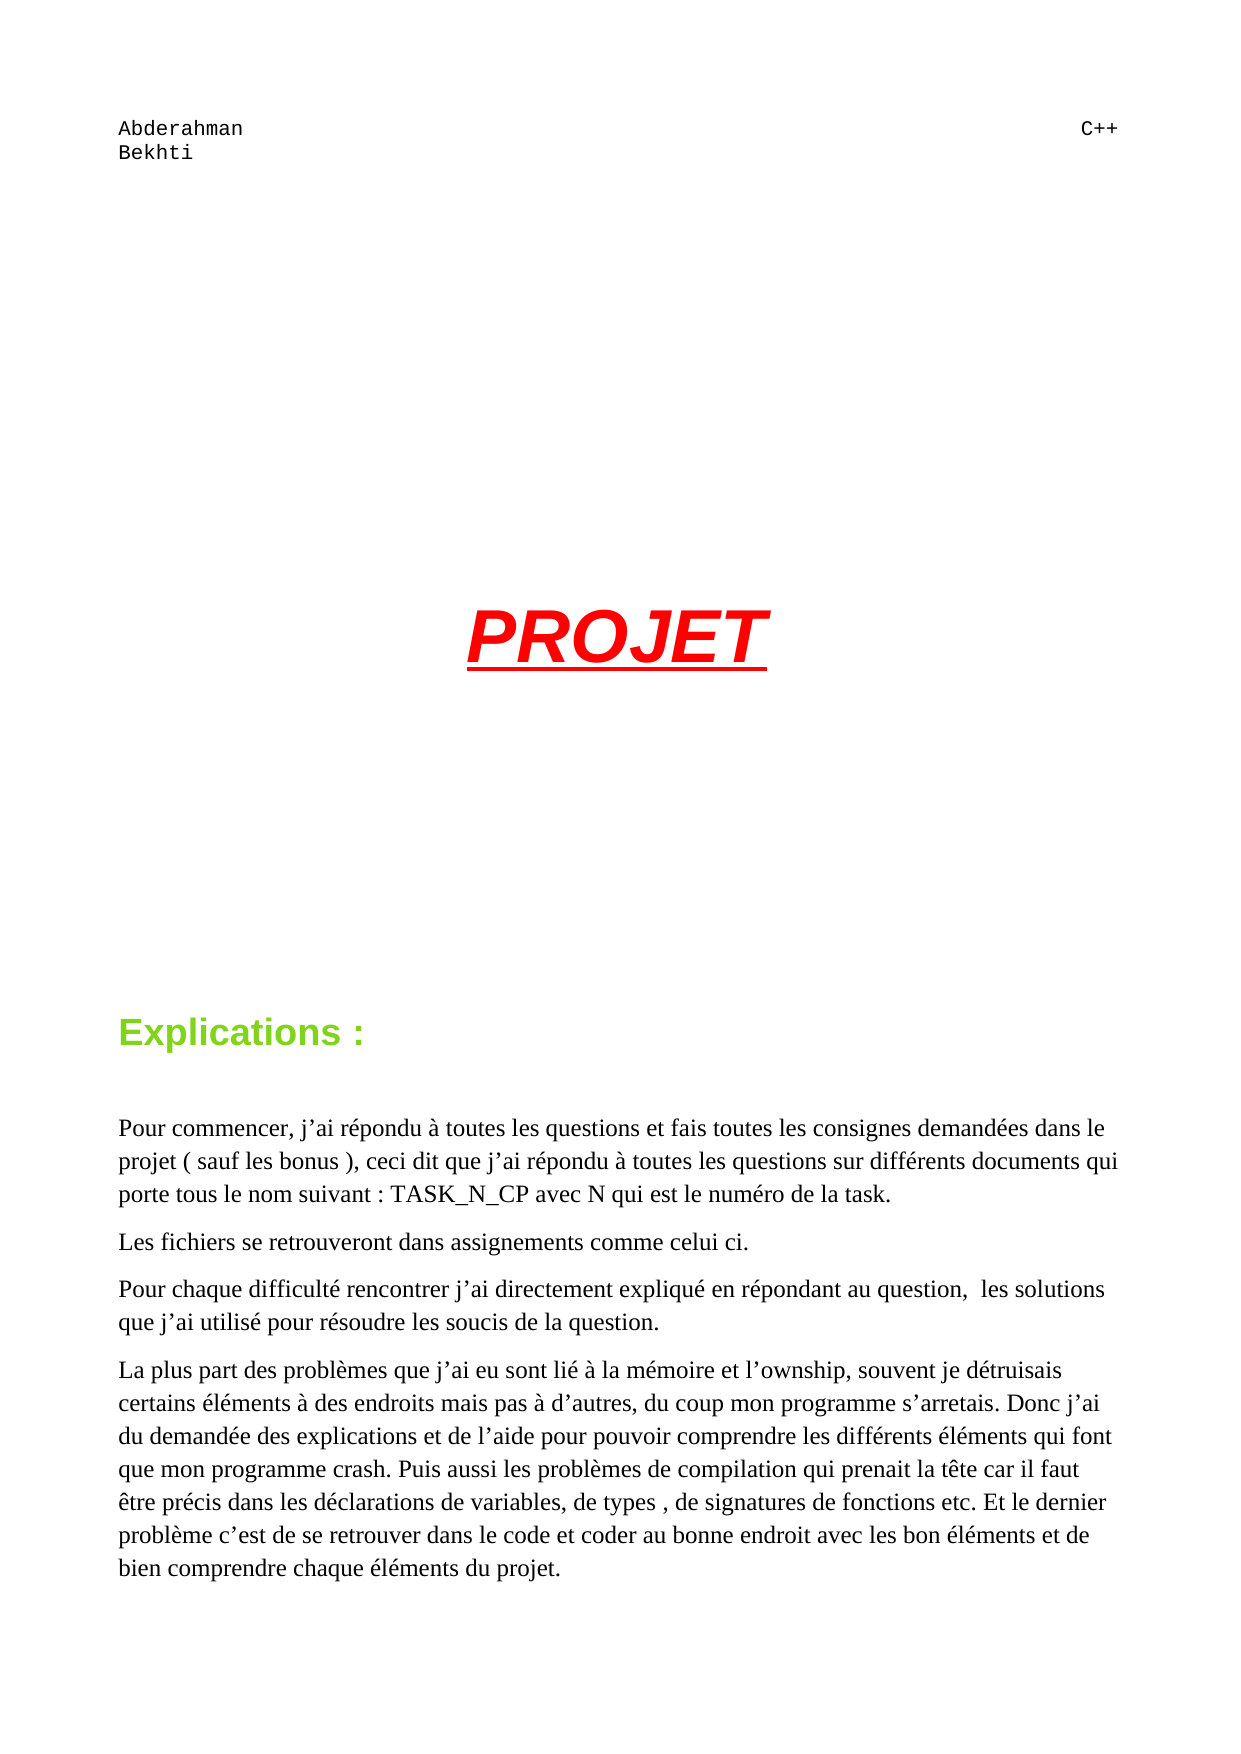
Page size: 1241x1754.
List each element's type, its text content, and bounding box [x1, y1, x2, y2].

text Pour chaque difficulté rencontrer j’ai directement expliqué en répondant au question, les solutions que j’ai utilisé pour résoudre les soucis de la question. [118, 1274, 1122, 1336]
text Pour commencer, j’ai répondu à toutes les questions et fais toutes les consignes demandées dans le projet ( sauf les bonus ), ceci dit que j’ai répondu à toutes les questions sur différents documents qui porte tous le nom suivant : TASK_N_CP avec N qui est le numéro de la task. [118, 1113, 1122, 1208]
text Bekhti [118, 142, 1122, 165]
text Abderahman C++ [118, 118, 1122, 142]
title PROJET [118, 592, 1122, 679]
subtitle Explications : [118, 1009, 1122, 1053]
text Les fichiers se retrouveront dans assignements comme celui ci. [118, 1227, 1122, 1255]
text La plus part des problèmes que j’ai eu sont lié à la mémoire et l’ownship, souvent je détruisais certains éléments à des endroits mais pas à d’autres, du coup mon programme s’arretais. Donc j’ai du demandée des explications et de l’aide pour pouvoir comprendre les différents éléments qui font que mon programme crash. Puis aussi les problèmes de compilation qui prenait la tête car il faut être précis dans les déclarations de variables, de types , de signatures de fonctions etc. Et le dernier problème c’est de se retrouver dans le code et coder au bonne endroit avec les bon éléments et de bien comprendre chaque éléments du projet. [118, 1355, 1122, 1582]
